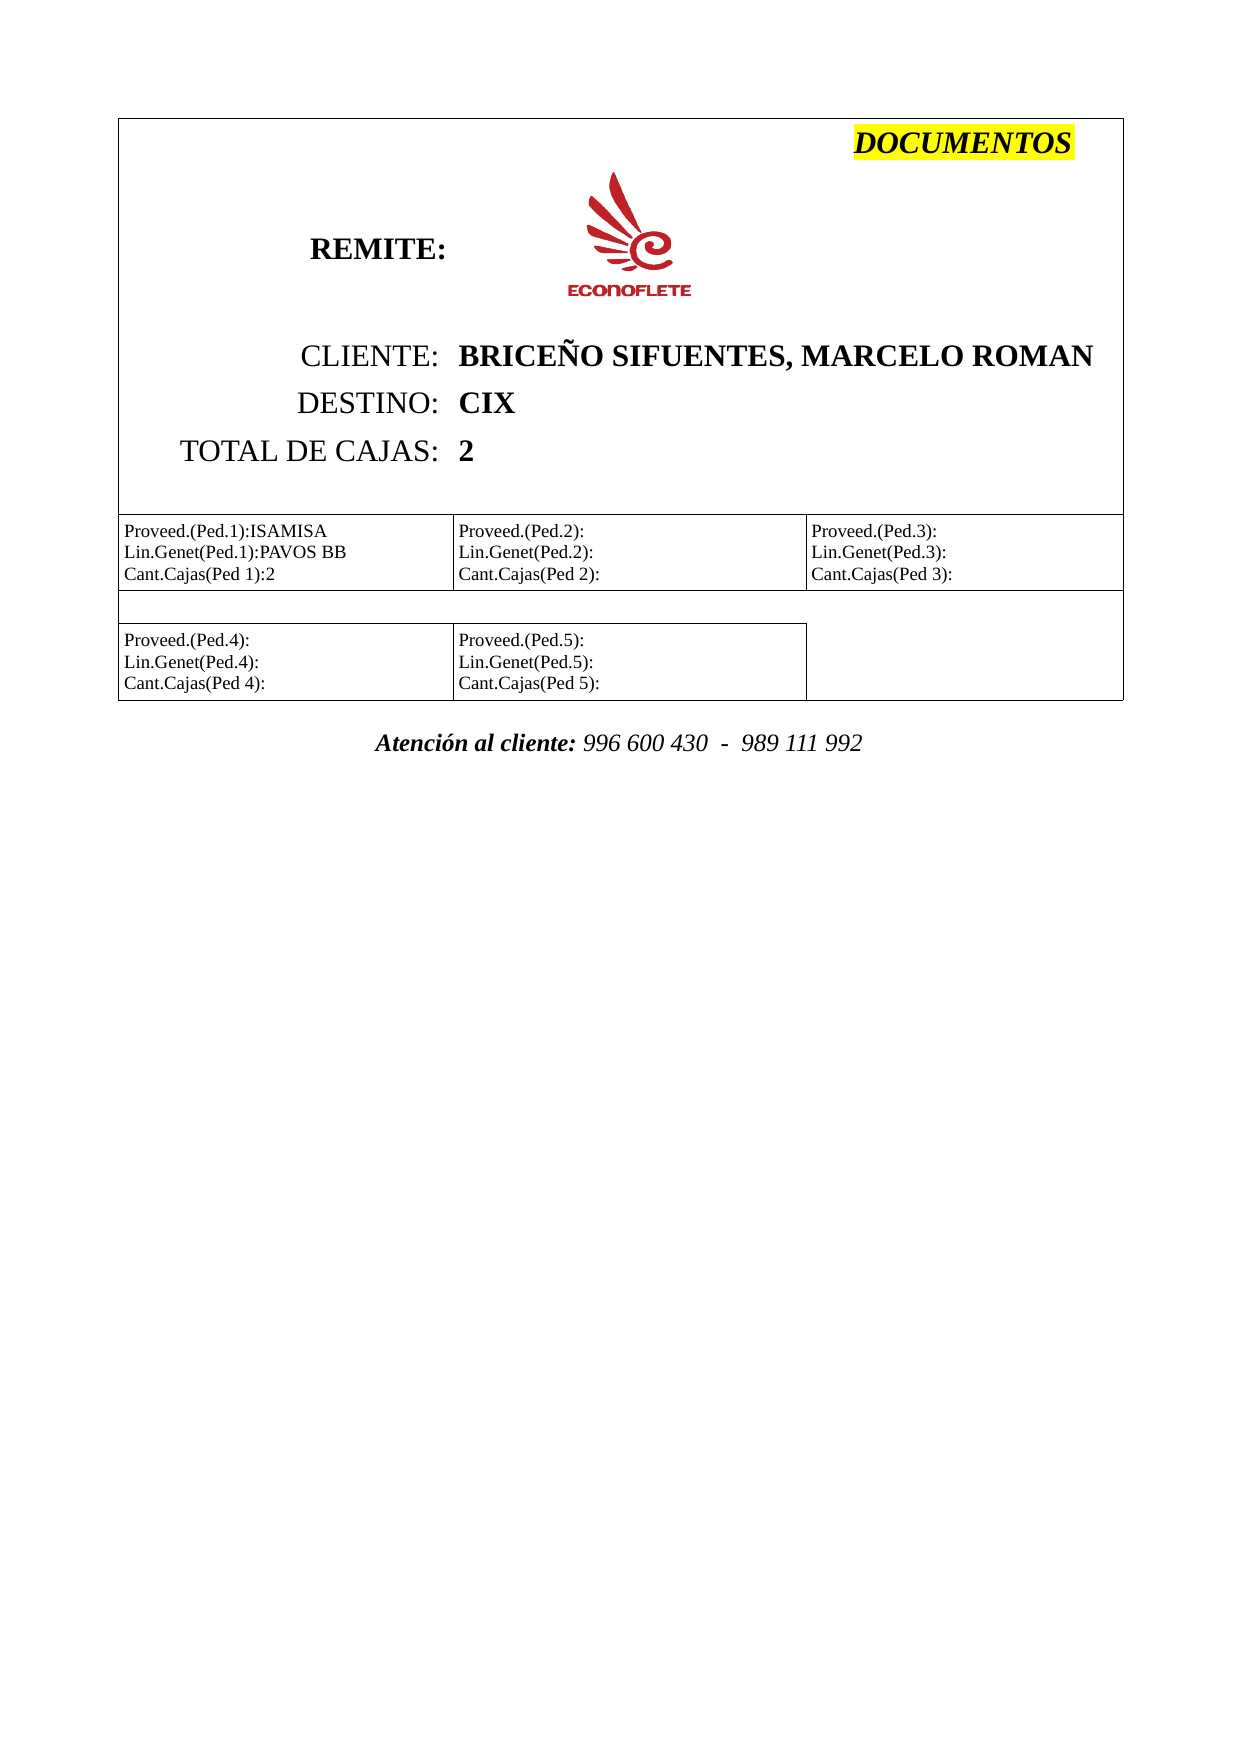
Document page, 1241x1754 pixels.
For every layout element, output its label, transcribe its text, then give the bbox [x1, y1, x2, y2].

table_cell [806, 591, 1123, 623]
table_cell [453, 591, 806, 623]
table_cell [806, 166, 1123, 332]
table_cell DESTINO: [119, 379, 453, 426]
table_cell CIX [453, 379, 806, 426]
table_cell [119, 474, 453, 514]
table_cell [119, 591, 453, 623]
table_cell Proveed.(Ped.5): Lin.Genet(Ped.5): Cant.Cajas(Ped 5): [454, 624, 806, 699]
text Atención al cliente: 996 600 430 - 989 111 992 [118, 728, 1122, 757]
table_cell BRICEÑO SIFUENTES, MARCELO ROMAN [453, 332, 1123, 379]
table_cell Proveed.(Ped.1):ISAMISA Lin.Genet(Ped.1):PAVOS BB Cant.Cajas(Ped 1):2 [119, 515, 453, 590]
table_cell [453, 166, 806, 332]
picture [552, 171, 707, 297]
table_cell Proveed.(Ped.4): Lin.Genet(Ped.4): Cant.Cajas(Ped 4): [119, 624, 453, 699]
table_cell [453, 474, 806, 514]
table_header DOCUMENTOS [806, 119, 1123, 166]
table_cell [806, 474, 1123, 514]
table_cell REMITE: [119, 166, 453, 332]
table_header [119, 119, 453, 166]
table_header [453, 119, 806, 166]
table_cell TOTAL DE CAJAS: [119, 426, 453, 474]
table_cell Proveed.(Ped.2): Lin.Genet(Ped.2): Cant.Cajas(Ped 2): [454, 515, 806, 590]
table_cell CLIENTE: [119, 332, 453, 379]
table_cell [806, 379, 1123, 426]
table_cell 2 [453, 426, 1123, 474]
table_cell Proveed.(Ped.3): Lin.Genet(Ped.3): Cant.Cajas(Ped 3): [807, 515, 1123, 590]
table_cell [807, 623, 1123, 699]
